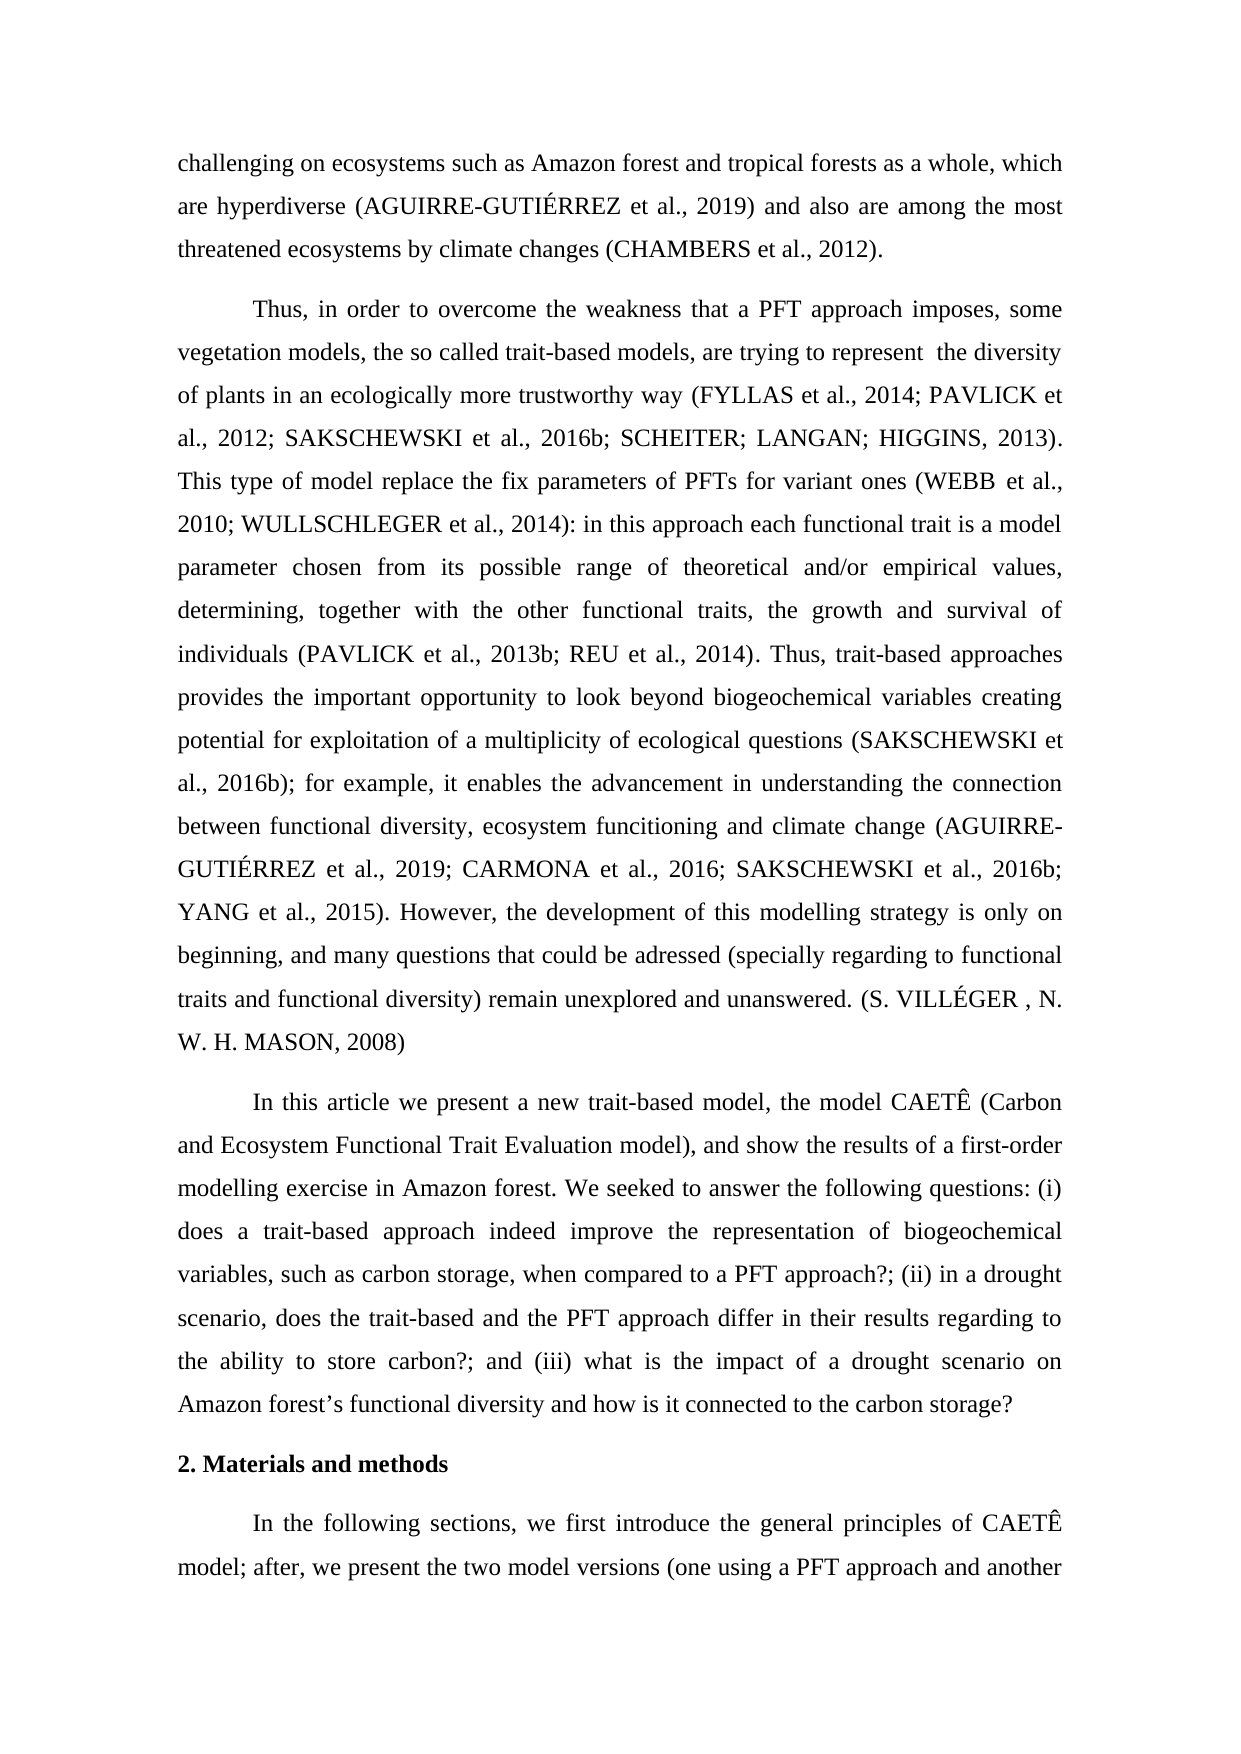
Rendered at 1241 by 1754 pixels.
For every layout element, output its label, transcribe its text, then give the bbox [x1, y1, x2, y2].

text challenging on ecosystems such as Amazon forest and tropical forests as a whole, which are hyperdiverse (AGUIRRE-GUTIÉRREZ et al., 2019)⁠ and also are among the most threatened ecosystems by climate changes (CHAMBERS et al., 2012)⁠. [177, 148, 1063, 263]
text In the following sections, we first introduce the general principles of CAETÊ model; after, we present the two model versions (one using a PFT approach and another [177, 1508, 1063, 1580]
text Thus, in order to overcome the weakness that a PFT approach imposes, some vegetation models, the so called trait-based models, are trying to represent the diversity of plants in an ecologically more trustworthy way (FYLLAS et al., 2014; PAVLICK et al., 2012; SAKSCHEWSKI et al., 2016b; SCHEITER; LANGAN; HIGGINS, 2013)⁠⁠. This type of model replace the fix parameters of PFTs for variant ones (WEBB et al., 2010; WULLSCHLEGER et al., 2014): in this approach each functional trait is a model parameter chosen from its possible range of theoretical and/or empirical values, determining, together with the other functional traits, the growth and survival of individuals (PAVLICK et al., 2013b; REU et al., 2014)⁠. Thus, trait-based approaches provides the important opportunity to look beyond biogeochemical variables creating potential for exploitation of a multiplicity of ecological questions (SAKSCHEWSKI et al., 2016b)⁠; for example, it enables the advancement in understanding the connection between functional diversity, ecosystem funcitioning and climate change (AGUIRRE-GUTIÉRREZ et al., 2019; CARMONA et al., 2016; SAKSCHEWSKI et al., 2016b; YANG et al., 2015). However, the development of this modelling strategy is only on beginning, and many questions that could be adressed (specially regarding to functional traits and functional diversity) remain unexplored and unanswered. (S. VILLÉGER , N. W. H. MASON, 2008) [177, 294, 1063, 1056]
text 2. Materials and methods [177, 1449, 1063, 1477]
text In this article we present a new trait-based model, the model CAETÊ (Carbon and Ecosystem Functional Trait Evaluation model), and show the results of a first-order modelling exercise in Amazon forest. We seeked to answer the following questions: (i) does a trait-based approach indeed improve the representation of biogeochemical variables, such as carbon storage, when compared to a PFT approach?; (ii) in a drought scenario, does the trait-based and the PFT approach differ in their results regarding to the ability to store carbon?; and (iii) what is the impact of a drought scenario on Amazon forest’s functional diversity and how is it connected to the carbon storage? [177, 1087, 1063, 1418]
